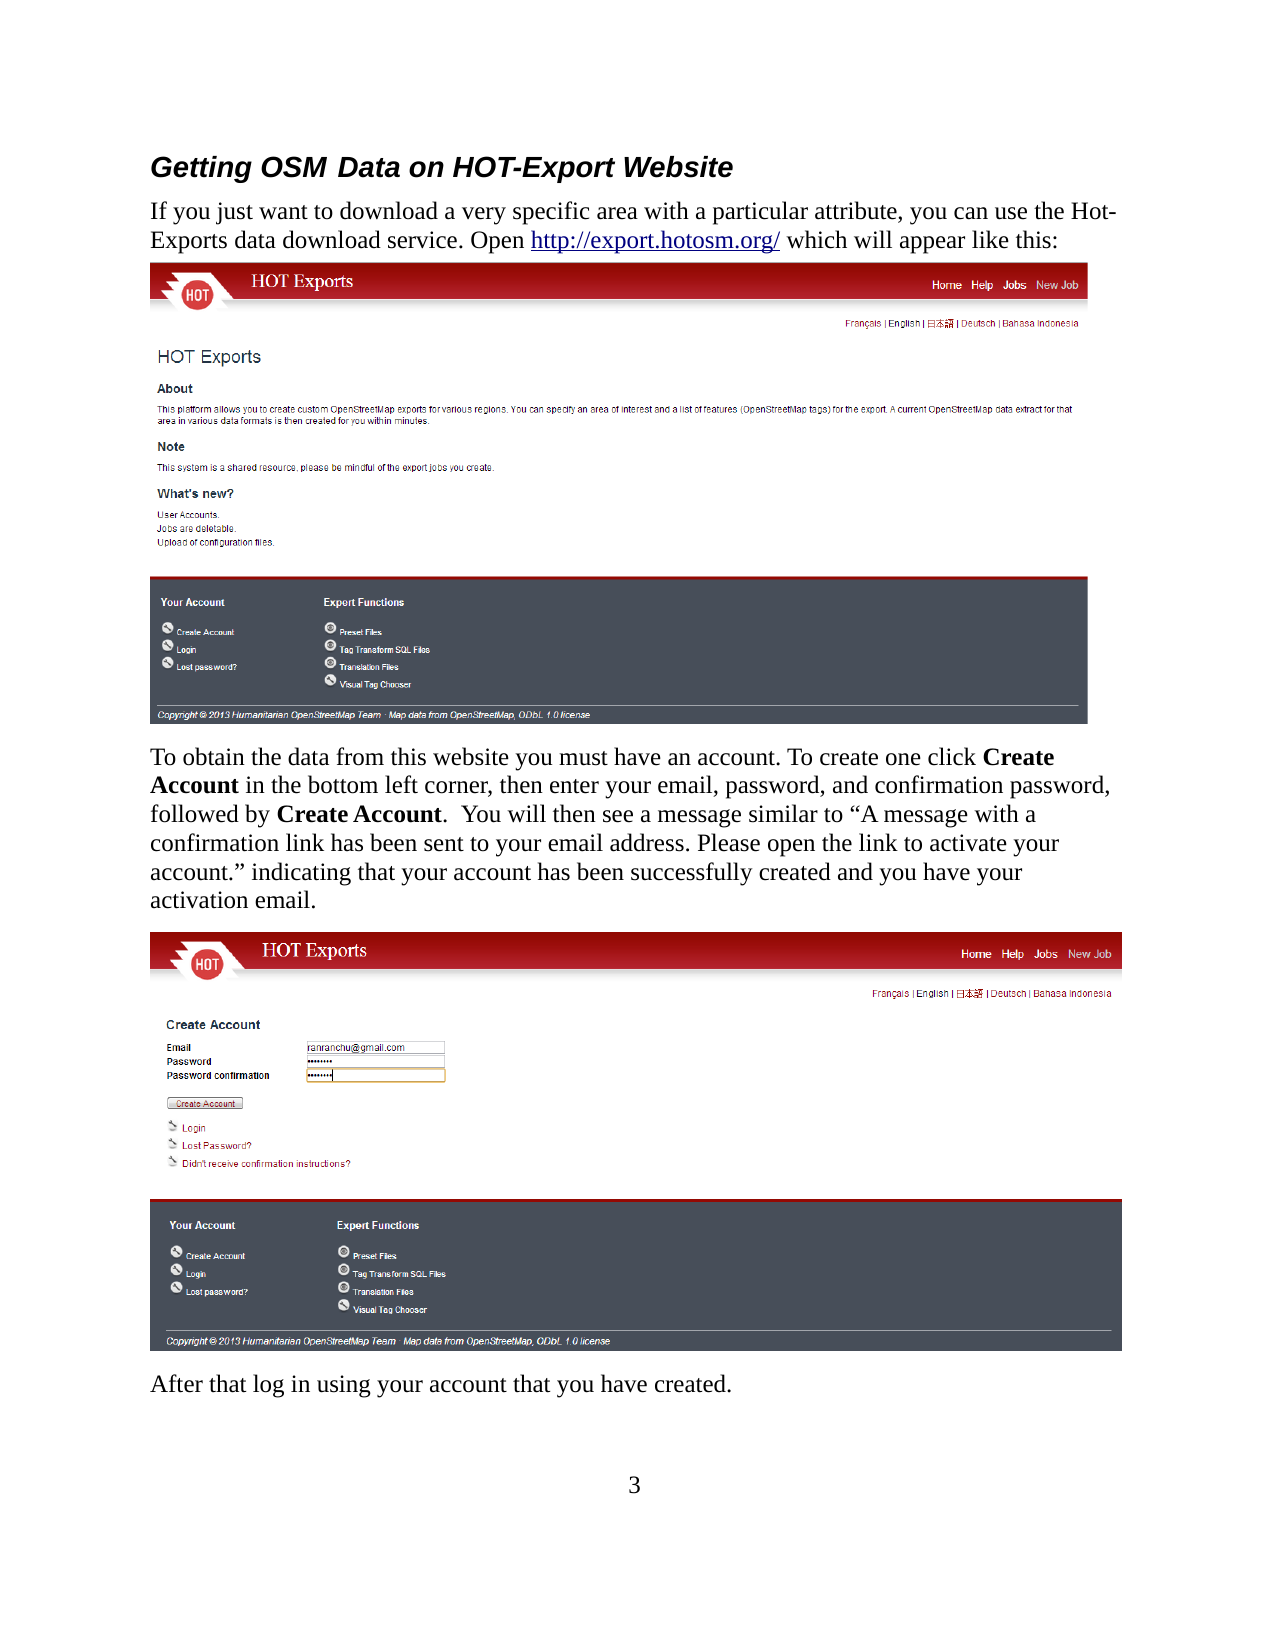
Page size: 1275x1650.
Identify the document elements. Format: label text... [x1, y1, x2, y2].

text After that log in using your account that you have created. [150, 1369, 1125, 1398]
subtitle Getting OSM Data on HOT-Export Website [150, 150, 1125, 183]
picture [150, 932, 1122, 1351]
text If you just want to download a very specific area with a particular attribute, you can use the Hot-Exports data download service. Open http://export.hotosm.org/ which will appear like this: [150, 196, 1125, 253]
picture [150, 262, 1088, 724]
text To obtain the data from this website you must have an account. To create one click Create Account in the bottom left corner, then enter your email, password, and confirmation password, followed by Create Account. You will then see a message similar to “A message with a confirmation link has been sent to your email address. Please open the link to activate your account.” indicating that your account has been successfully created and you have your activation email. [150, 742, 1125, 914]
